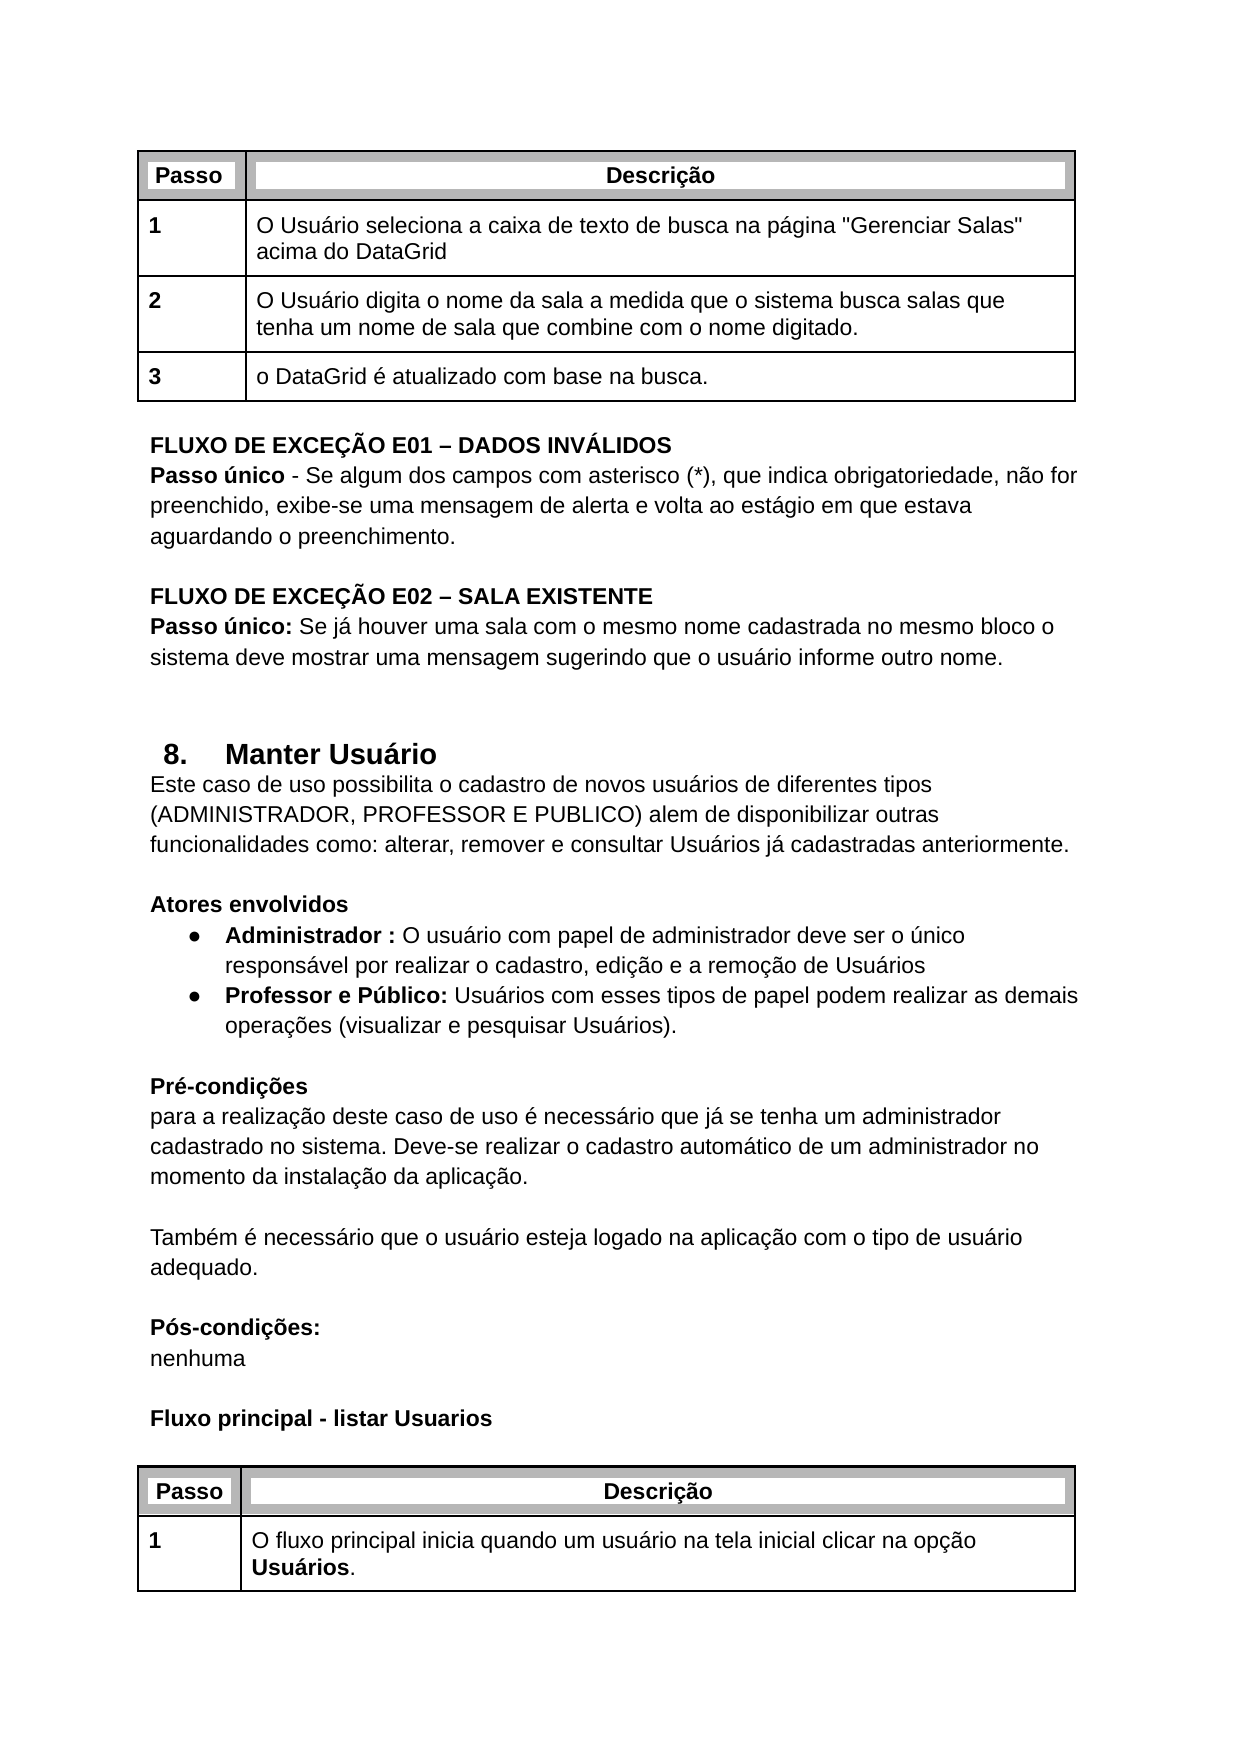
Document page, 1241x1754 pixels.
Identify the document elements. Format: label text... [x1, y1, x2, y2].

table_cell o DataGrid é atualizado com base na busca. [247, 353, 1074, 400]
text FLUXO DE EXCEÇÃO E02 – SALA EXISTENTE [150, 583, 1090, 609]
text Passo único: Se já houver uma sala com o mesmo nome cadastrada no mesmo bloco o sistema deve mostrar uma mensagem sugerindo que o usuário informe outro nome. [150, 613, 1090, 670]
subtitle Manter Usuário [187, 737, 1090, 771]
text nenhuma [150, 1344, 1090, 1371]
table_header Passo [139, 152, 245, 199]
text para a realização deste caso de uso é necessário que já se tenha um administrador cadastrado no sistema. Deve-se realizar o cadastro automático de um administrador no momento da instalação da aplicação. [150, 1103, 1090, 1189]
table_header Descrição [242, 1468, 1074, 1514]
text Pós-condições: [150, 1314, 1090, 1341]
table_cell 3 [139, 353, 245, 400]
table_cell O fluxo principal inicia quando um usuário na tela inicial clicar na opção Usuários. [242, 1517, 1074, 1590]
table_cell O Usuário seleciona a caixa de texto de busca na página "Gerenciar Salas" acima do DataGrid [247, 201, 1074, 275]
table_header Descrição [247, 152, 1074, 199]
table_cell 1 [139, 201, 245, 275]
table_cell 2 [139, 277, 245, 351]
list Professor e Público: Usuários com esses tipos de papel podem realizar as demais operações (visualizar e pesquisar Usuários). [187, 982, 1090, 1038]
table_header Passo [139, 1468, 240, 1514]
text Fluxo principal - listar Usuarios [150, 1405, 1090, 1431]
text Também é necessário que o usuário esteja logado na aplicação com o tipo de usuário adequado. [150, 1224, 1090, 1280]
table_cell O Usuário digita o nome da sala a medida que o sistema busca salas que tenha um nome de sala que combine com o nome digitado. [247, 277, 1074, 351]
text Atores envolvidos [150, 891, 1090, 918]
text Pré-condições [150, 1073, 1090, 1099]
text Este caso de uso possibilita o cadastro de novos usuários de diferentes tipos (ADMINISTRADOR, PROFESSOR E PUBLICO) alem de disponibilizar outras funcionalidades como: alterar, remover e consultar Usuários já cadastradas anteriormente. [150, 771, 1090, 857]
list Administrador : O usuário com papel de administrador deve ser o único responsável por realizar o cadastro, edição e a remoção de Usuários [187, 922, 1090, 978]
text FLUXO DE EXCEÇÃO E01 – DADOS INVÁLIDOS [150, 432, 1090, 458]
table_cell 1 [139, 1517, 240, 1590]
text Passo único - Se algum dos campos com asterisco (*), que indica obrigatoriedade, não for preenchido, exibe-se uma mensagem de alerta e volta ao estágio em que estava aguardando o preenchimento. [150, 462, 1090, 549]
